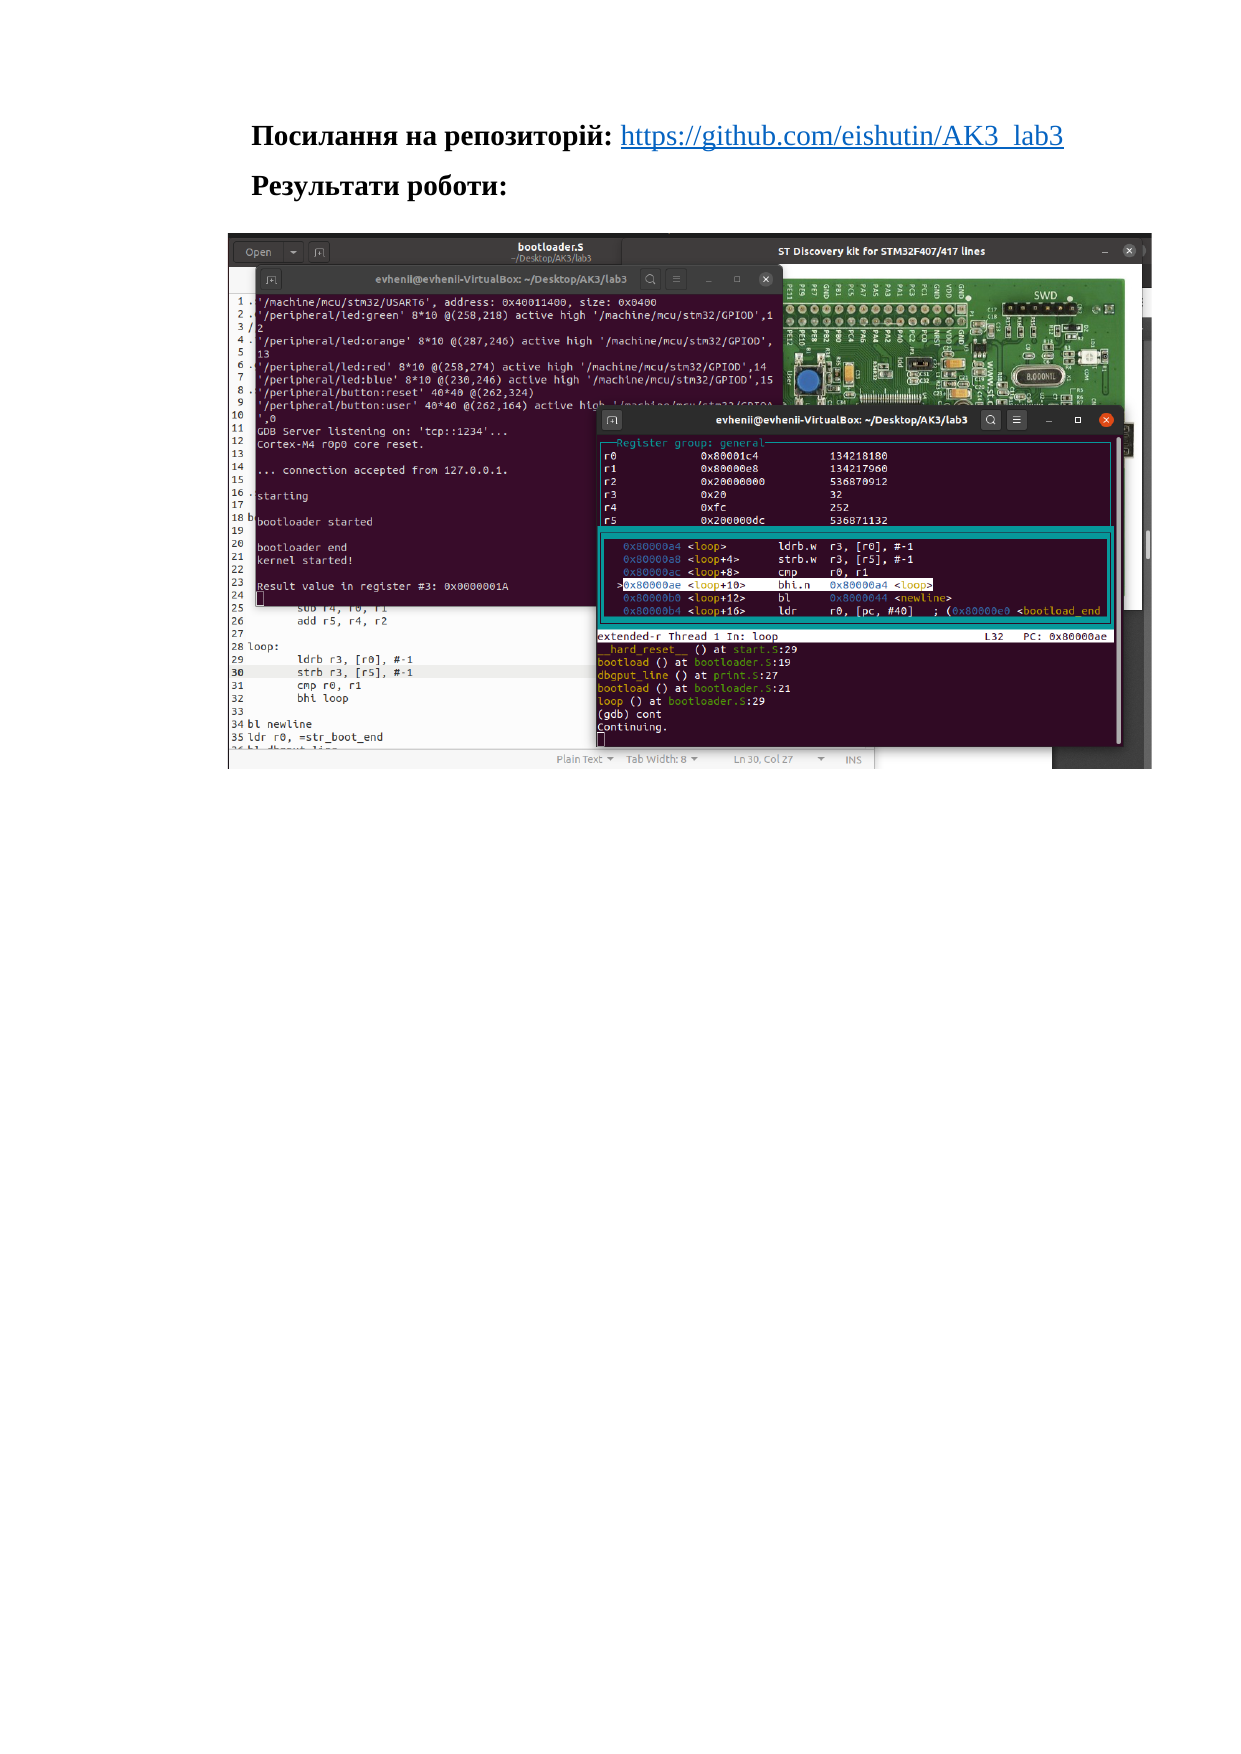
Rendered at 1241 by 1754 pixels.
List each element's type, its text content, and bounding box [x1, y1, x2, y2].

text Посилання на репозиторій: https://github.com/eishutin/AK3_lab3 [177, 118, 1152, 152]
picture [227, 233, 1152, 769]
text Результати роботи: [177, 168, 1152, 202]
